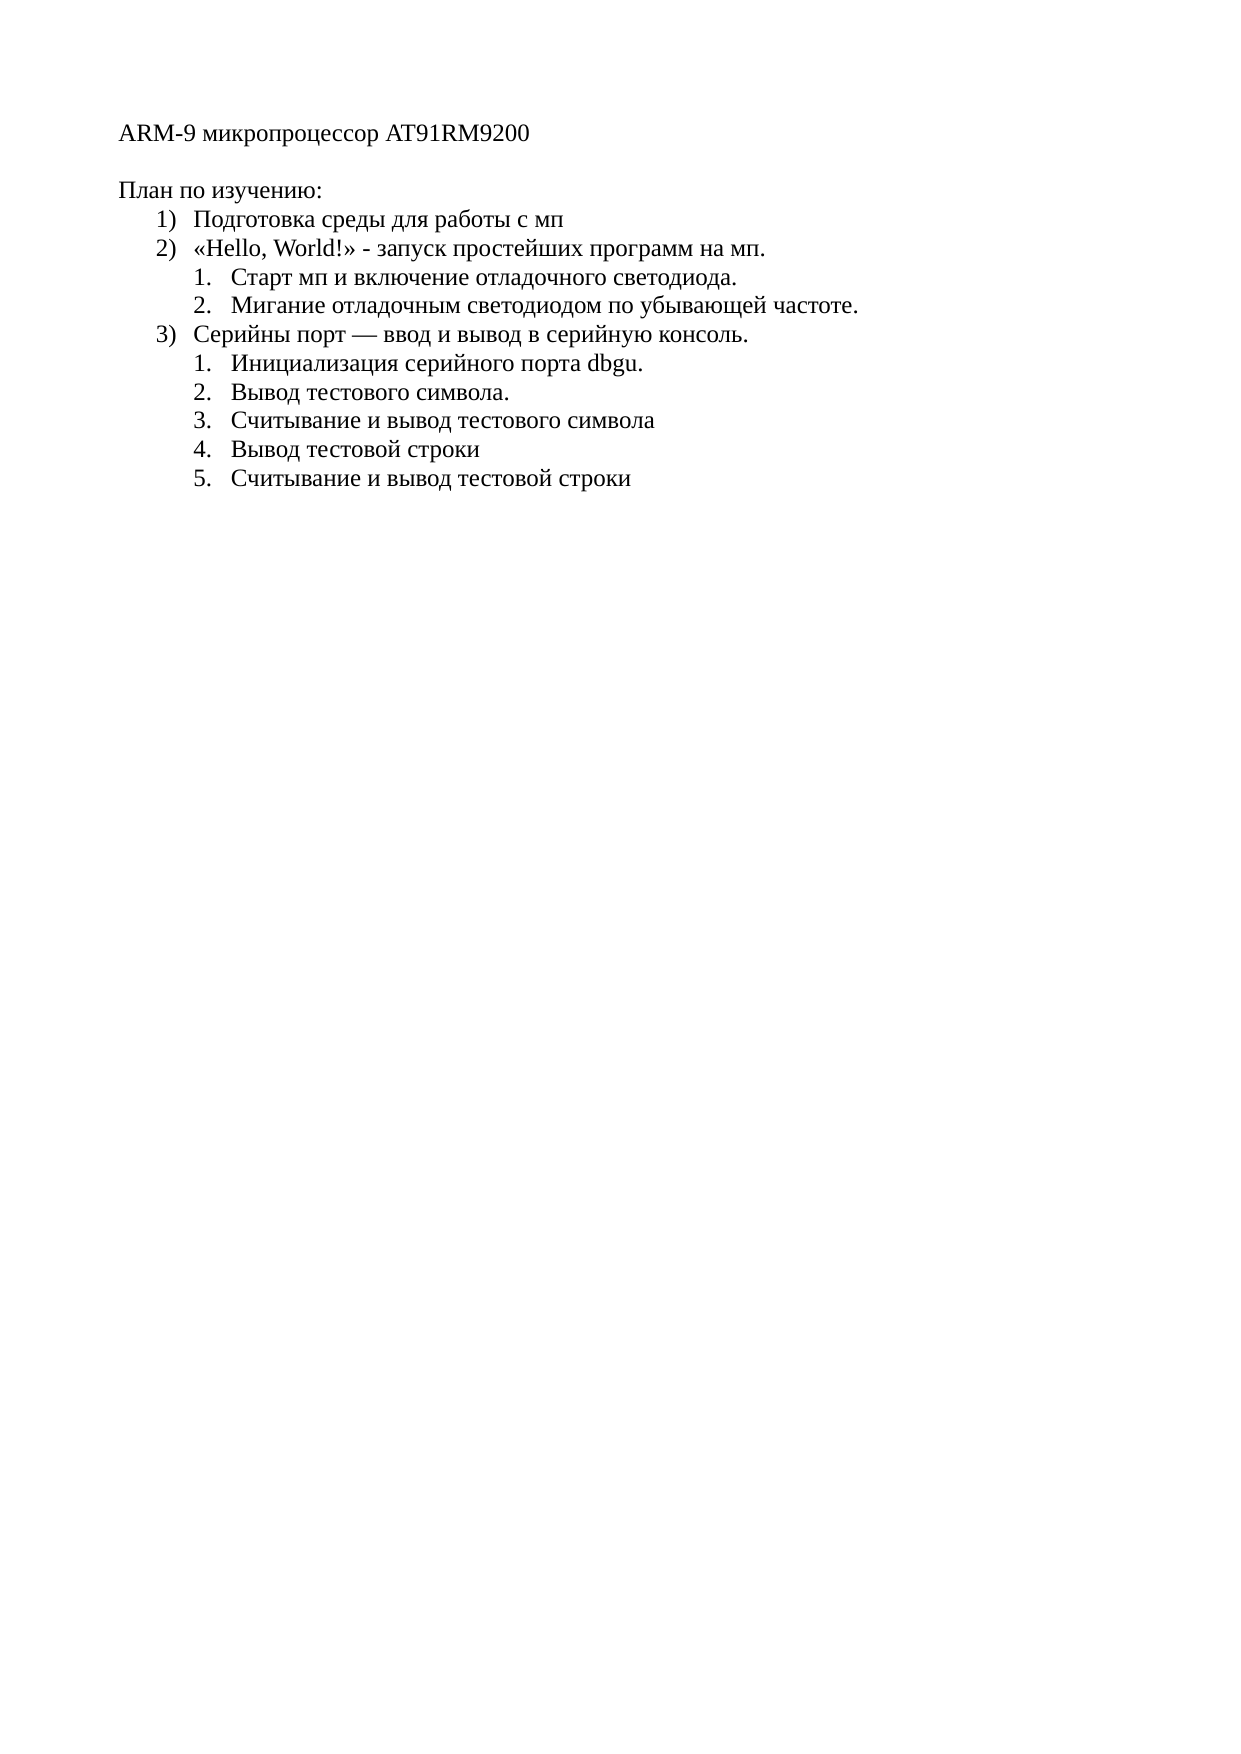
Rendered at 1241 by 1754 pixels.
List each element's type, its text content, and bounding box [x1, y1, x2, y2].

list Считывание и вывод тестовой строки [193, 463, 1122, 492]
list Инициализация серийного порта dbgu. [193, 348, 1122, 377]
list «Hello, World!» - запуск простейших программ на мп. [156, 233, 1122, 262]
list Считывание и вывод тестового символа [193, 406, 1122, 434]
list Подготовка среды для работы с мп [156, 204, 1122, 233]
list Мигание отладочным светодиодом по убывающей частоте. [193, 291, 1122, 319]
list Серийны порт — ввод и вывод в серийную консоль. [156, 319, 1122, 348]
list Вывод тестового символа. [193, 377, 1122, 406]
list Старт мп и включение отладочного светодиода. [193, 262, 1122, 291]
text ARM-9 микропроцессор AT91RM9200 [118, 118, 1122, 147]
text План по изучению: [118, 176, 1122, 204]
list Вывод тестовой строки [193, 434, 1122, 463]
